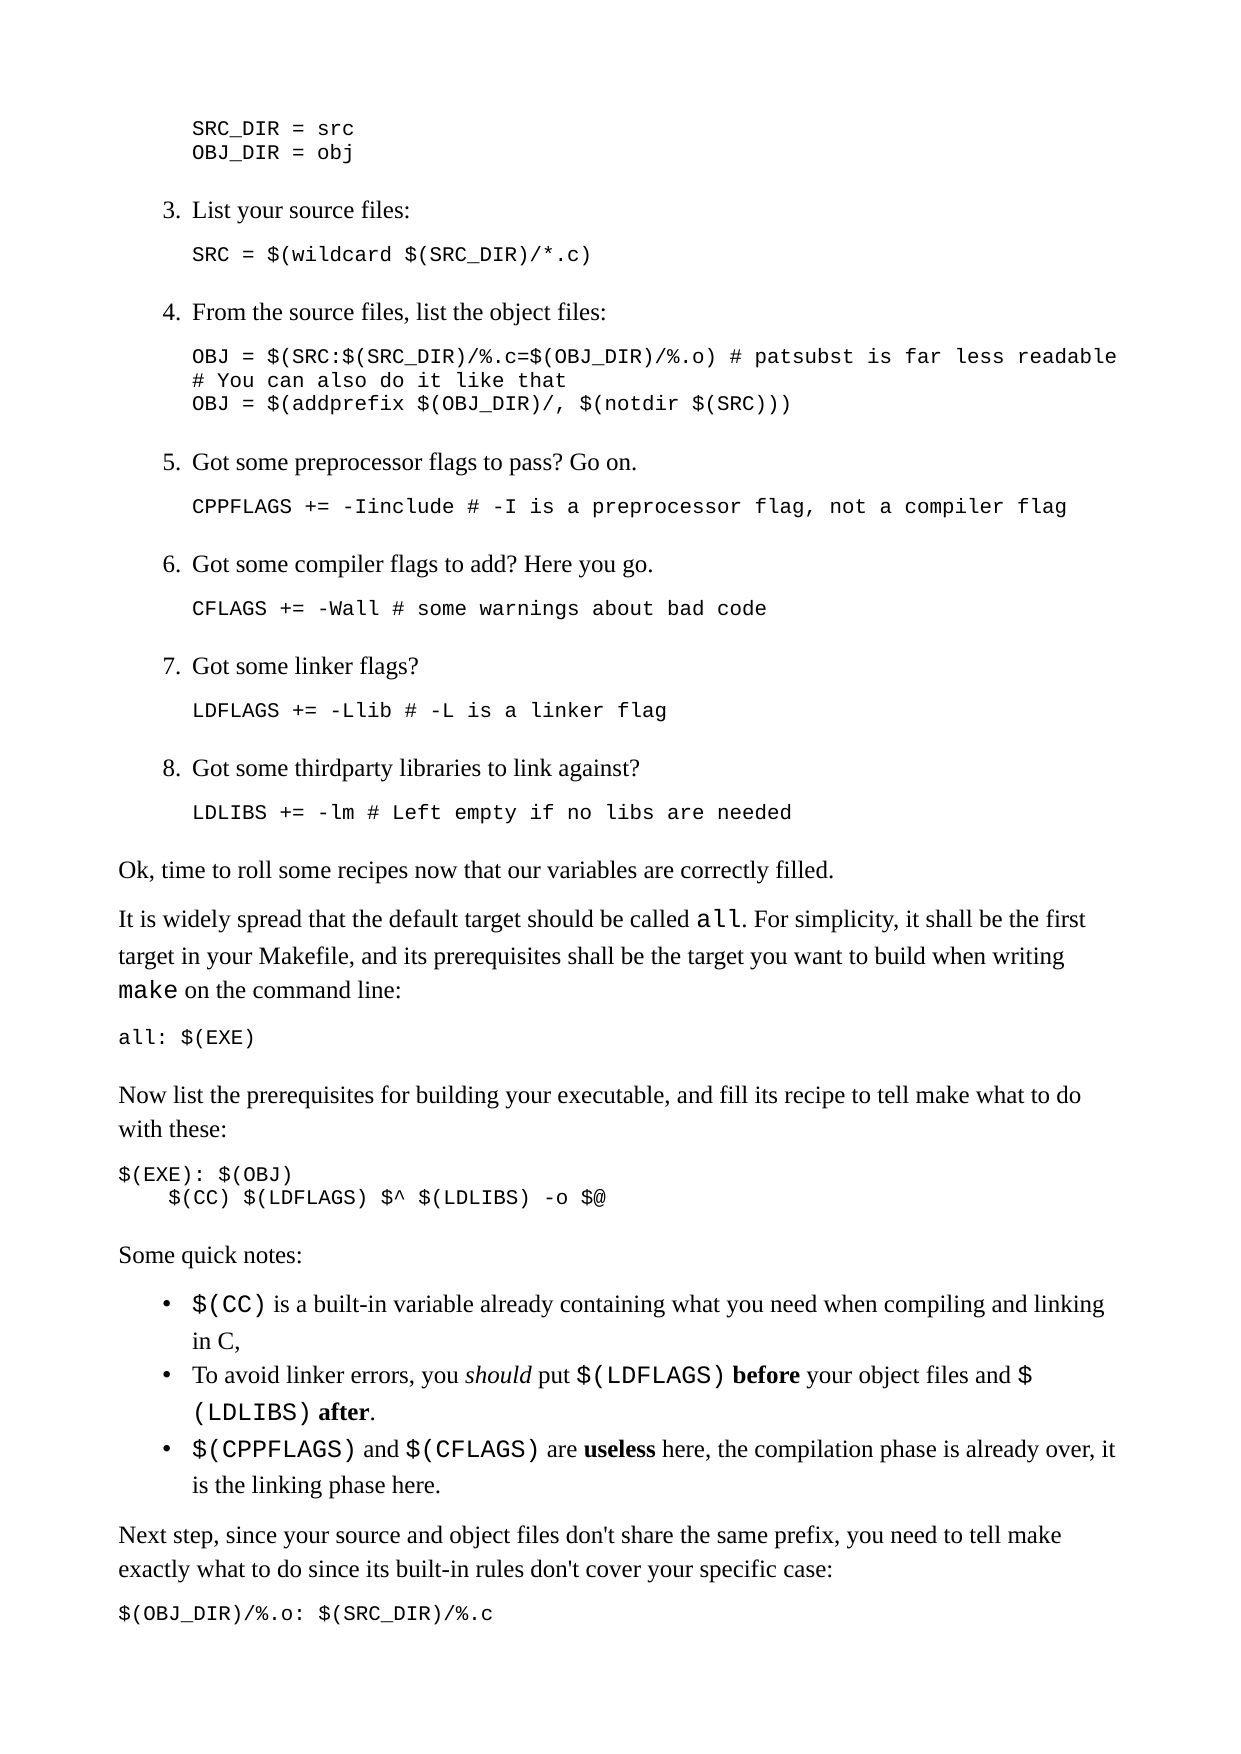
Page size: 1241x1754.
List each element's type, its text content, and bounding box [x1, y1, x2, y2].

list From the source files, list the object files: [162, 297, 1122, 326]
text It is widely spread that the default target should be called all. For simplicity, it shall be the first target in your Makefile, and its prerequisites shall be the target you want to build when writing make on the command line: [118, 904, 1122, 1006]
list # You can also do it like that [162, 370, 1122, 393]
text $(EXE): $(OBJ) [118, 1164, 1122, 1187]
list $(CPPFLAGS) and $(CFLAGS) are useless here, the compilation phase is already over, it is the linking phase here. [162, 1434, 1122, 1499]
text Ok, time to roll some recipes now that our variables are correctly filled. [118, 855, 1122, 884]
list SRC_DIR = src [162, 118, 1122, 142]
list SRC = $(wildcard $(SRC_DIR)/*.c) [162, 244, 1122, 268]
text $(CC) $(LDFLAGS) $^ $(LDLIBS) -o $@ [118, 1187, 1122, 1211]
list LDFLAGS += -Llib # -L is a linker flag [162, 700, 1122, 724]
list To avoid linker errors, you should put $(LDFLAGS) before your object files and $(LDLIBS) after. [162, 1361, 1122, 1428]
list $(CC) is a built-in variable already containing what you need when compiling and linking in C, [162, 1289, 1122, 1355]
list Got some thirdparty libraries to link against? [162, 753, 1122, 782]
text $(OBJ_DIR)/%.o: $(SRC_DIR)/%.c [118, 1603, 1122, 1627]
list Got some compiler flags to add? Here you go. [162, 549, 1122, 577]
list Got some linker flags? [162, 651, 1122, 680]
list List your source files: [162, 195, 1122, 224]
text Next step, since your source and object files don't share the same prefix, you need to tell make exactly what to do since its built-in rules don't cover your specific case: [118, 1520, 1122, 1583]
text all: $(EXE) [118, 1027, 1122, 1051]
list Got some preprocessor flags to pass? Go on. [162, 447, 1122, 475]
list LDLIBS += -lm # Left empty if no libs are needed [162, 802, 1122, 826]
list CPPFLAGS += -Iinclude # -I is a preprocessor flag, not a compiler flag [162, 496, 1122, 519]
list OBJ = $(addprefix $(OBJ_DIR)/, $(notdir $(SRC))) [162, 393, 1122, 417]
list OBJ = $(SRC:$(SRC_DIR)/%.c=$(OBJ_DIR)/%.o) # patsubst is far less readable [162, 346, 1122, 370]
text Now list the prerequisites for building your executable, and fill its recipe to tell make what to do with these: [118, 1080, 1122, 1143]
list CFLAGS += -Wall # some warnings about bad code [162, 598, 1122, 621]
text Some quick notes: [118, 1240, 1122, 1269]
list OBJ_DIR = obj [162, 142, 1122, 165]
